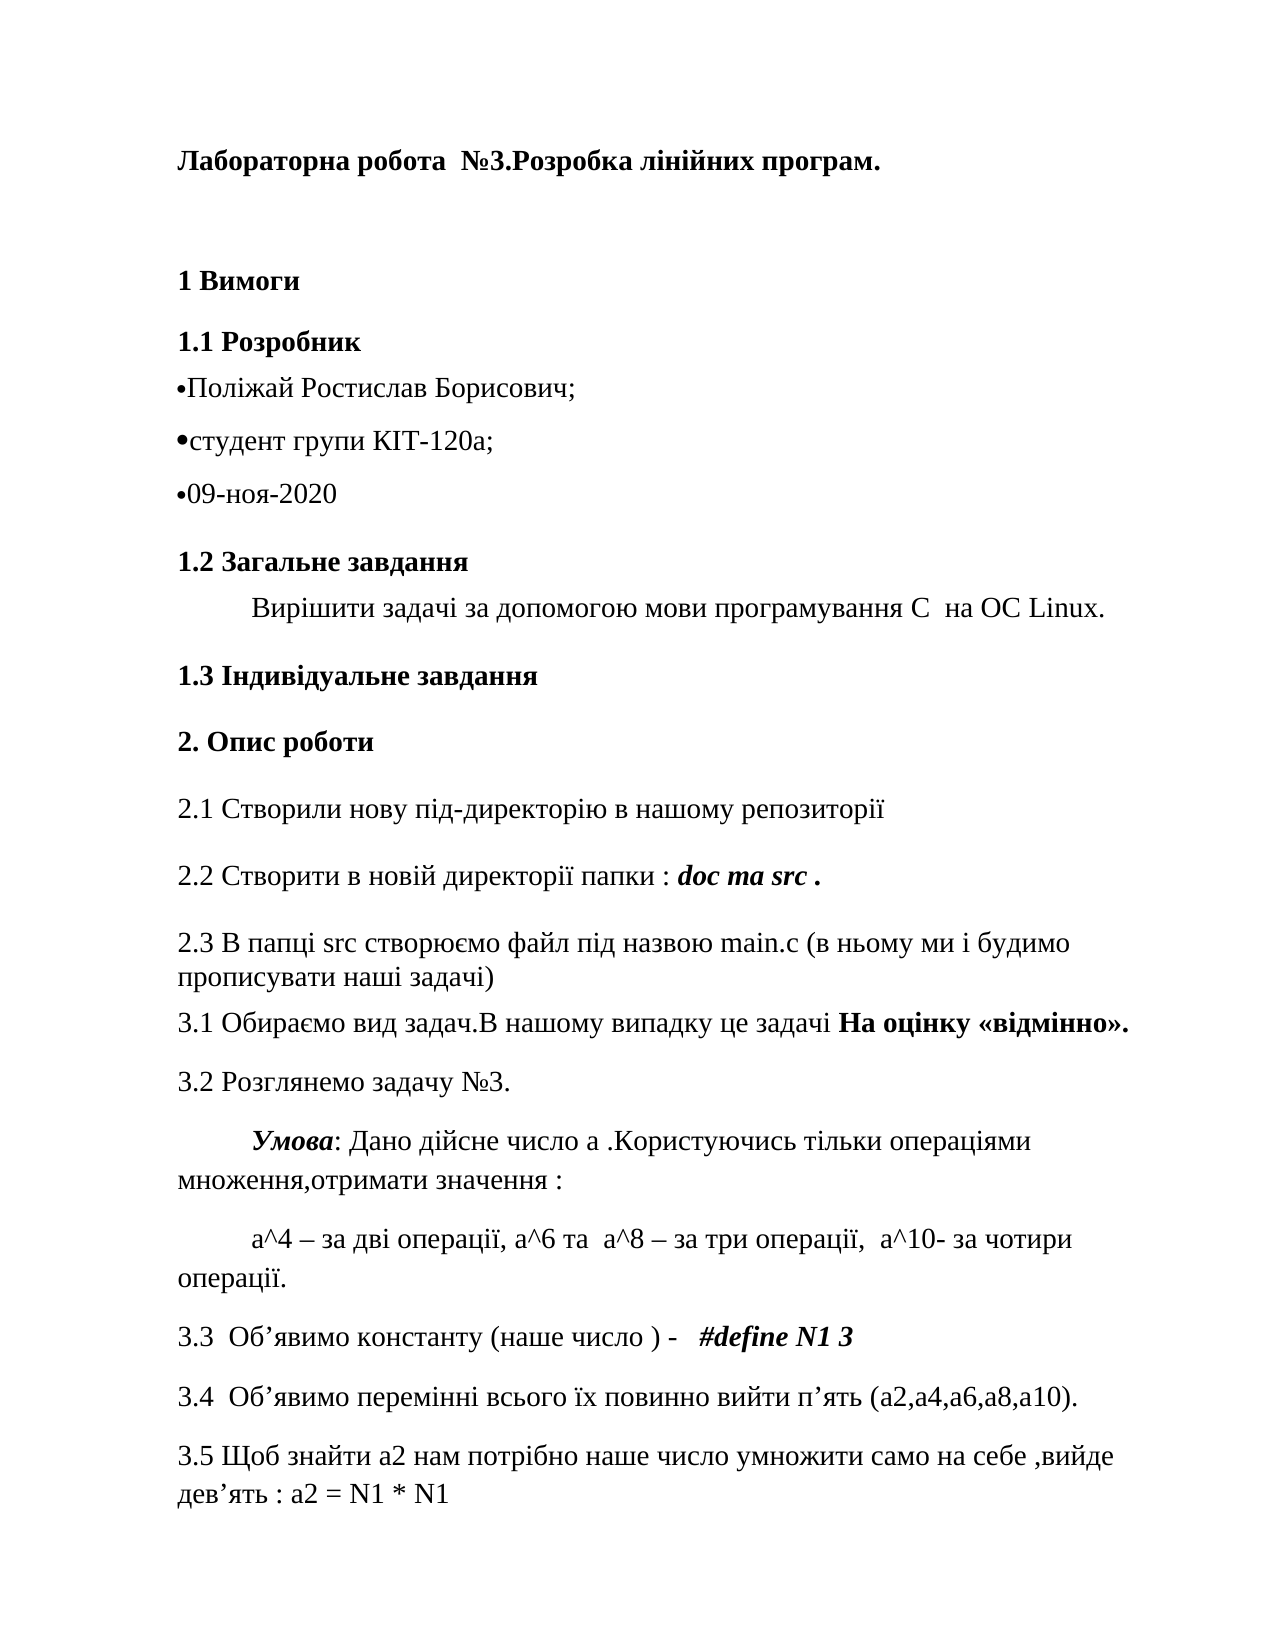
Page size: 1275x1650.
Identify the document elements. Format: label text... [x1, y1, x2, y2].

list студент групи КІТ-120а; [177, 423, 1186, 457]
text Лабораторна робота №3.Розробка лінійних програм. [177, 143, 1186, 177]
text 3.4 Об’явимо перемінні всього їх повинно вийти п’ять (a2,a4,a6,a8,a10). [177, 1379, 1186, 1412]
list 09-ноя-2020 [177, 476, 1186, 510]
text 1 Вимоги [177, 263, 1186, 297]
text 2.1 Створили нову під-директорію в нашому репозиторії [177, 791, 1186, 825]
text 2.3 В папці src створюємо файл під назвою main.c (в ньому ми і будимо прописувати наші задачі) [177, 925, 1186, 992]
text 3.5 Щоб знайти a2 нам потрібно наше число умножити само на себе ,вийде дев’ять : a2 = N1 * N1 [177, 1438, 1186, 1510]
text Умова: Дано дійсне число a .Користуючись тільки операціями множення,отримати значення : [177, 1123, 1186, 1196]
text 3.3 Об’явимо константу (наше число ) - #define N1 3 [177, 1319, 1186, 1353]
text Вирішити задачі за допомогою мови програмування С на ОС Linux. [177, 590, 1186, 623]
text a^4 – за дві операції, a^6 та a^8 – за три операції, a^10- за чотири операції. [177, 1221, 1186, 1293]
text 3.1 Обираємо вид задач.В нашому випадку це задачі На оцінку «відмінно». [177, 1005, 1186, 1038]
text 3.2 Розглянемо задачу №3. [177, 1064, 1186, 1098]
list Поліжай Ростислав Борисович; [177, 370, 1186, 403]
text 1.3 Індивідуальне завдання [177, 658, 1186, 691]
text 2.2 Створити в новій директорії папки : doc та src . [177, 858, 1186, 892]
text 2. Опис роботи [177, 724, 1186, 758]
text 1.1 Розробник [177, 324, 1186, 357]
text 1.2 Загальне завдання [177, 544, 1186, 577]
